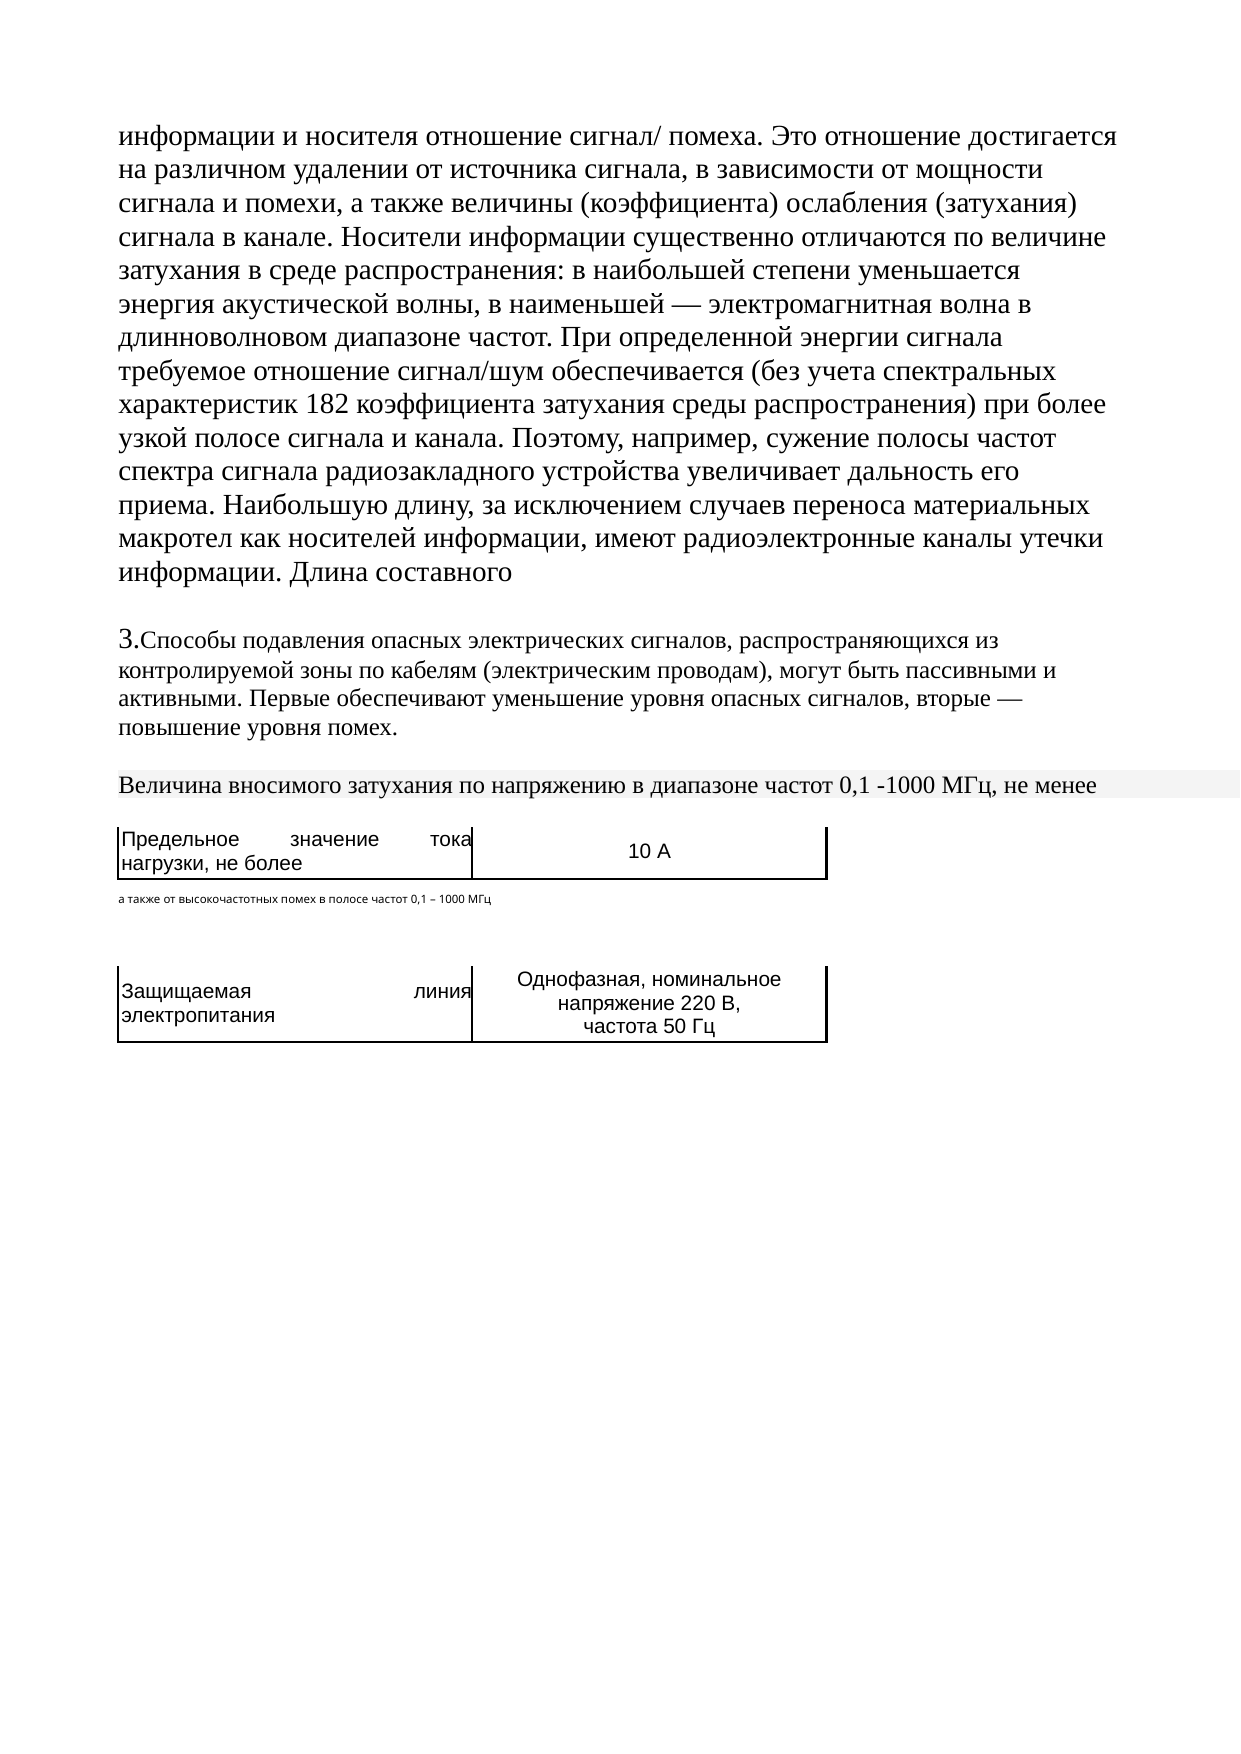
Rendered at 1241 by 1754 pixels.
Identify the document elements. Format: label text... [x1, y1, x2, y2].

table_header 10 А [473, 827, 825, 878]
table_header Однофазная, номинальное напряжение 220 В, частота 50 Гц [473, 966, 825, 1041]
text 3.Способы подавления опасных электрических сигналов, распространяющихся из контролируемой зоны по кабелям (электрическим проводам), могут быть пассивными и активными. Первые обеспечивают уменьшение уровня опасных сигналов, вторые — повышение уровня помех. [118, 621, 1122, 741]
text а также от высокочастотных помех в полосе частот 0,1 – 1000 МГц [118, 880, 1122, 909]
table_header Предельное значение тока нагрузки, не более [119, 827, 471, 878]
text информации и носителя отношение сигнал/ помеха. Это отношение достигается на различном удалении от источника сигнала, в зависимости от мощности сигнала и помехи, а также величины (коэффициента) ослабления (затухания) сигнала в канале. Носители информации существенно отличаются по величине затухания в среде распространения: в наибольшей степени уменьшается энергия акустической волны, в наименьшей — электромагнитная волна в длинноволновом диапазоне частот. При определенной энергии сигнала требуемое отношение сигнал/шум обеспечивается (без учета спектральных характеристик 182 коэффициента затухания среды распространения) при более узкой полосе сигнала и канала. Поэтому, например, сужение полосы частот спектра сигнала радиозакладного устройства увеличивает дальность его приема. Наибольшую длину, за исключением случаев переноса материальных макротел как носителей информации, имеют радиоэлектронные каналы утечки информации. Длина составного [118, 118, 1122, 588]
table_header Величина вносимого затухания по напряжению в диапазоне частот 0,1 -1000 МГц, не менее [118, 770, 1240, 798]
table_header Защищаемая линия электропитания [119, 966, 471, 1041]
